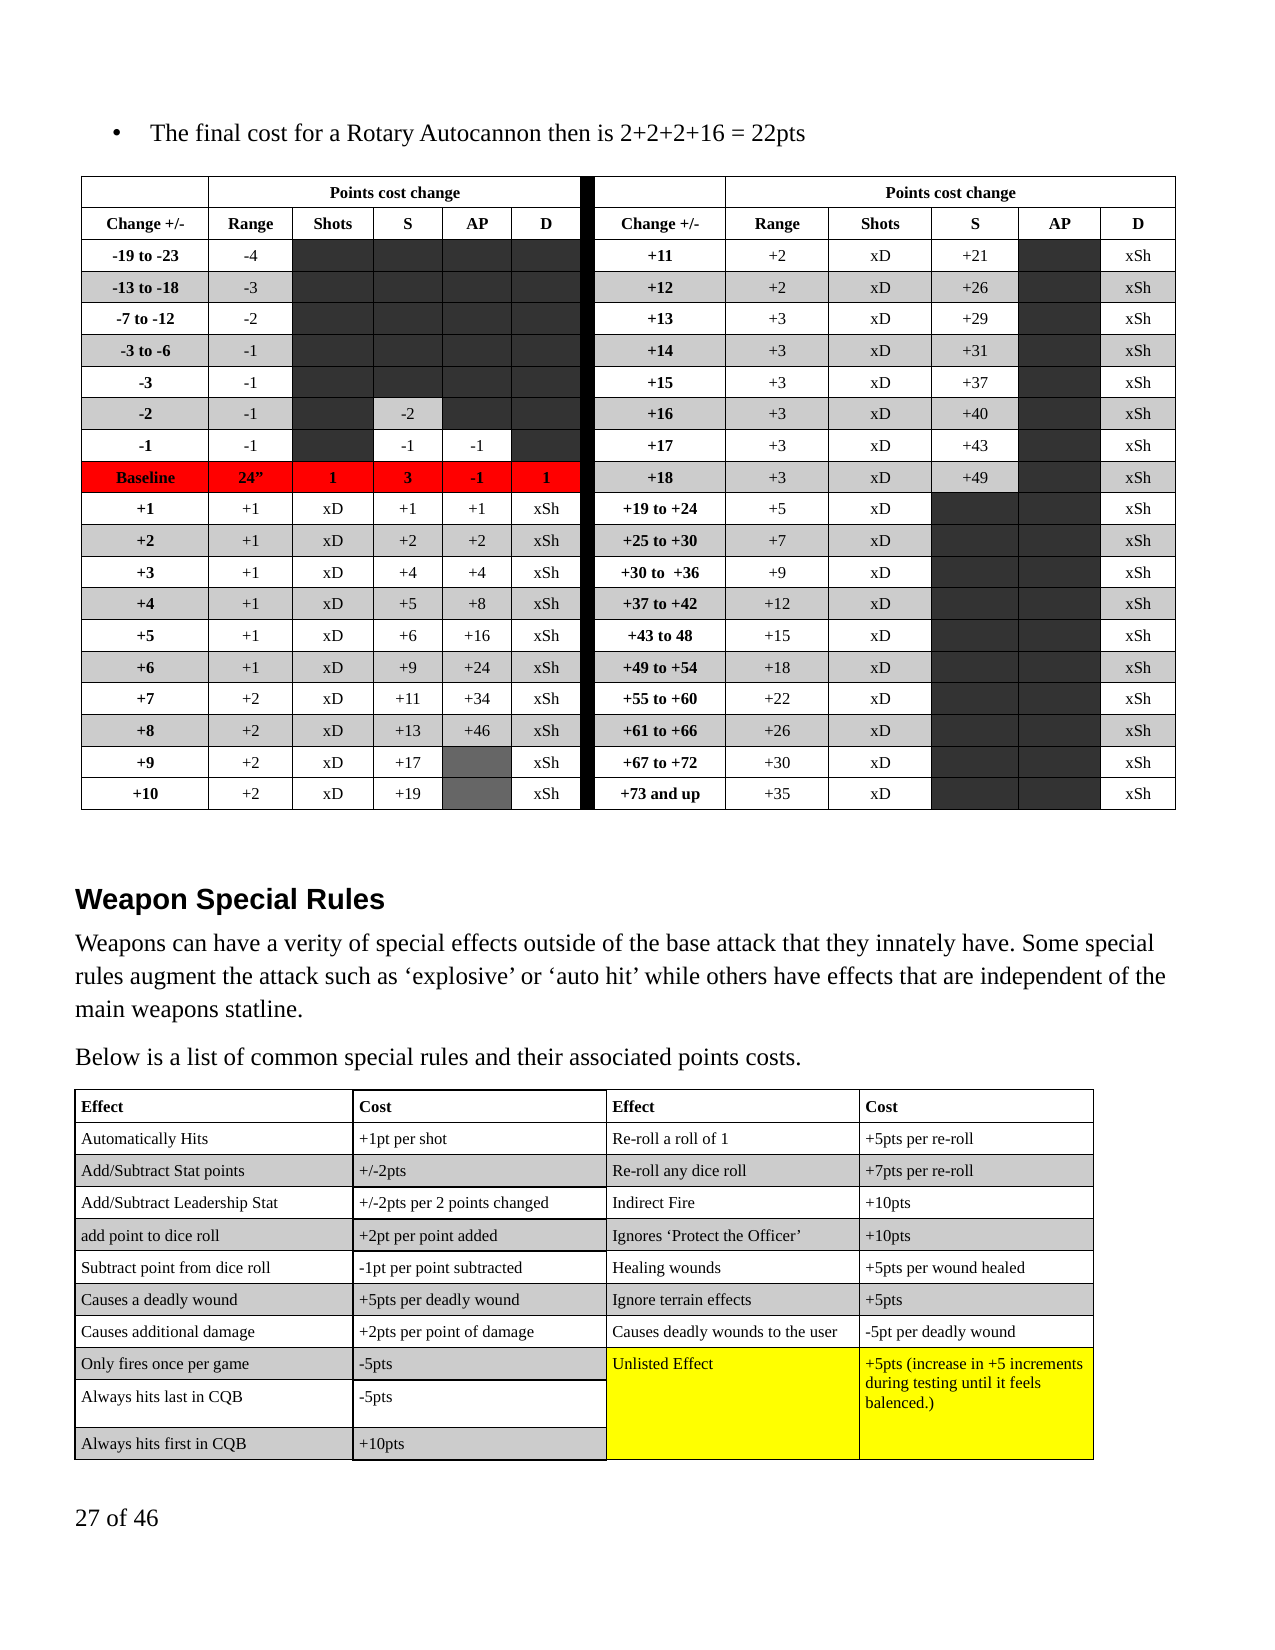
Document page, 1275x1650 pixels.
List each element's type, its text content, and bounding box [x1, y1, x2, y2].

table_cell +/-2pts per 2 points changed [354, 1188, 606, 1218]
table_cell +3 [726, 303, 828, 334]
table_cell [512, 430, 580, 461]
table_cell xSh [512, 715, 580, 746]
table_cell xSh [1101, 557, 1175, 587]
table_cell [932, 652, 1018, 682]
table_header Points cost change [209, 177, 580, 207]
table_cell xD [293, 588, 373, 619]
table_cell Causes deadly wounds to the user [607, 1316, 859, 1347]
table_cell +17 [374, 747, 442, 777]
table_cell [512, 367, 580, 397]
table_cell xSh [1101, 367, 1175, 397]
table_cell +10 [82, 778, 208, 809]
table_cell [1019, 683, 1100, 714]
table_cell xD [293, 652, 373, 682]
table_cell Ignores ‘Protect the Officer’ [607, 1219, 859, 1250]
table_cell +6 [82, 652, 208, 682]
table_cell +43 [932, 430, 1018, 461]
table_cell +10pts [860, 1219, 1093, 1250]
table_cell +55 to +60 [595, 683, 725, 714]
table_cell [1019, 272, 1100, 302]
table_cell -1 [82, 430, 208, 461]
table_cell -3 [82, 367, 208, 397]
table_cell -13 to -18 [82, 272, 208, 302]
table_cell AP [1019, 208, 1100, 239]
table_cell [293, 303, 373, 334]
table_cell [581, 493, 594, 524]
table_cell +29 [932, 303, 1018, 334]
table_cell +1 [209, 493, 292, 524]
table_cell +1 [374, 493, 442, 524]
table_cell [374, 240, 442, 271]
text Weapons can have a verity of special effects outside of the base attack that they innately have. Some special rules augment the attack such as ‘explosive’ or ‘auto hit’ while others have effects that are independent of the main weapons statline. [75, 928, 1200, 1023]
table_cell [1019, 398, 1100, 429]
table_cell [1019, 525, 1100, 556]
table_cell xD [829, 303, 931, 334]
table_cell +19 to +24 [595, 493, 725, 524]
subtitle Weapon Special Rules [75, 882, 1200, 916]
table_cell xD [829, 652, 931, 682]
table_cell xD [829, 557, 931, 587]
table_cell +43 to 48 [595, 620, 725, 651]
table_cell 1 [293, 462, 373, 492]
table_cell [293, 398, 373, 429]
table_cell [443, 367, 511, 397]
table_cell [932, 620, 1018, 651]
table_cell Ignore terrain effects [607, 1284, 859, 1315]
table_cell -4 [209, 240, 292, 271]
table_cell Causes a deadly wound [76, 1284, 352, 1315]
table_cell +5pts per re-roll [860, 1123, 1093, 1154]
table_cell xSh [512, 557, 580, 587]
table_cell xD [293, 715, 373, 746]
table_cell xSh [512, 588, 580, 619]
table_cell Re-roll any dice roll [607, 1155, 859, 1186]
table_cell xD [829, 493, 931, 524]
table_cell [1019, 557, 1100, 587]
table_cell +12 [726, 588, 828, 619]
table_cell 1 [512, 462, 580, 492]
table_cell +2pt per point added [354, 1220, 606, 1250]
table_cell [581, 588, 594, 619]
table_cell [293, 430, 373, 461]
table_cell -1 [209, 430, 292, 461]
table_cell -7 to -12 [82, 303, 208, 334]
table_cell [1019, 715, 1100, 746]
table_cell [1019, 493, 1100, 524]
table_cell +1 [209, 557, 292, 587]
table_cell [581, 683, 594, 714]
table_cell Change +/- [595, 208, 725, 239]
table_cell +24 [443, 652, 511, 682]
table_cell +11 [374, 683, 442, 714]
table_cell Add/Subtract Stat points [76, 1155, 352, 1186]
table_cell [581, 430, 594, 461]
table_cell +31 [932, 335, 1018, 366]
table_cell -2 [82, 398, 208, 429]
table_cell xD [293, 493, 373, 524]
table_header Effect [607, 1090, 859, 1122]
table_cell [374, 335, 442, 366]
table_cell xD [829, 398, 931, 429]
table_cell [932, 557, 1018, 587]
table_cell xD [293, 525, 373, 556]
table_cell xD [829, 462, 931, 492]
table_cell +7 [82, 683, 208, 714]
table_cell +13 [374, 715, 442, 746]
table_cell Unlisted Effect [607, 1348, 859, 1459]
table_cell Add/Subtract Leadership Stat [76, 1187, 352, 1218]
table_cell +7pts per re-roll [860, 1155, 1093, 1186]
table_cell xSh [1101, 683, 1175, 714]
table_cell +8 [443, 588, 511, 619]
table_cell [293, 240, 373, 271]
table_cell xD [293, 747, 373, 777]
table_cell [581, 398, 594, 429]
table_cell xD [829, 778, 931, 809]
table_cell +2 [443, 525, 511, 556]
table_cell +73 and up [595, 778, 725, 809]
table_cell +61 to +66 [595, 715, 725, 746]
table_cell +18 [726, 652, 828, 682]
table_cell [293, 272, 373, 302]
table_cell +49 to +54 [595, 652, 725, 682]
table_cell [581, 208, 594, 239]
table_cell Shots [829, 208, 931, 239]
table_cell -1 [209, 398, 292, 429]
table_cell xSh [1101, 430, 1175, 461]
table_cell +8 [82, 715, 208, 746]
table_cell -3 [209, 272, 292, 302]
table_cell +13 [595, 303, 725, 334]
table_cell xD [829, 367, 931, 397]
table_cell -2 [209, 303, 292, 334]
table_cell +4 [443, 557, 511, 587]
table_cell Re-roll a roll of 1 [607, 1123, 859, 1154]
table_cell +19 [374, 778, 442, 809]
table_cell +4 [374, 557, 442, 587]
table_cell [374, 303, 442, 334]
table_cell xSh [512, 778, 580, 809]
table_cell +3 [726, 367, 828, 397]
table_cell +1 [209, 620, 292, 651]
table_cell +6 [374, 620, 442, 651]
table_cell xSh [1101, 525, 1175, 556]
table_cell Healing wounds [607, 1251, 859, 1282]
table_cell +1pt per shot [354, 1123, 606, 1154]
table_cell +3 [726, 335, 828, 366]
table_cell xSh [1101, 493, 1175, 524]
table_cell [1019, 367, 1100, 397]
table_cell -2 [374, 398, 442, 429]
table_cell Range [726, 208, 828, 239]
table_cell xSh [1101, 240, 1175, 271]
table_cell [932, 588, 1018, 619]
table_cell xSh [1101, 462, 1175, 492]
table_cell +9 [726, 557, 828, 587]
table_cell +16 [595, 398, 725, 429]
table_cell +1 [443, 493, 511, 524]
table_cell xSh [1101, 778, 1175, 809]
table_cell xD [829, 747, 931, 777]
table_cell xD [829, 620, 931, 651]
table_cell [932, 715, 1018, 746]
table_cell +15 [595, 367, 725, 397]
table_cell D [1101, 208, 1175, 239]
table_cell -1 [374, 430, 442, 461]
table_cell 3 [374, 462, 442, 492]
table_header [595, 177, 725, 207]
table_cell +2 [209, 747, 292, 777]
table_cell xSh [1101, 335, 1175, 366]
table_cell [293, 335, 373, 366]
table_cell xD [829, 335, 931, 366]
table_cell [443, 398, 511, 429]
table_cell [443, 747, 511, 777]
table_cell [581, 715, 594, 746]
table_cell +5pts [860, 1284, 1093, 1315]
table_cell xSh [1101, 588, 1175, 619]
list The final cost for a Rotary Autocannon then is 2+2+2+16 = 22pts [112, 118, 1200, 147]
table_cell xD [829, 525, 931, 556]
table_cell -5pt per deadly wound [860, 1316, 1093, 1347]
table_cell [1019, 652, 1100, 682]
table_header [581, 177, 594, 207]
table_cell [581, 240, 594, 271]
table_cell -5pts [354, 1348, 606, 1379]
table_cell xD [829, 683, 931, 714]
table_cell [581, 778, 594, 809]
table_cell [581, 747, 594, 777]
table_cell xD [293, 620, 373, 651]
table_cell +3 [82, 557, 208, 587]
table_cell [932, 683, 1018, 714]
table_cell +2 [209, 715, 292, 746]
table_cell [443, 778, 511, 809]
table_cell +22 [726, 683, 828, 714]
table_cell -19 to -23 [82, 240, 208, 271]
table_cell [581, 620, 594, 651]
table_cell +15 [726, 620, 828, 651]
table_cell [1019, 588, 1100, 619]
table_cell +1 [209, 525, 292, 556]
table_cell xD [293, 778, 373, 809]
table_cell Always hits first in CQB [76, 1428, 352, 1459]
table_cell S [932, 208, 1018, 239]
table_cell [374, 367, 442, 397]
table_cell +9 [82, 747, 208, 777]
table_cell [443, 303, 511, 334]
table_cell S [374, 208, 442, 239]
table_cell Baseline [82, 462, 208, 492]
table_cell +1 [209, 652, 292, 682]
table_cell [581, 557, 594, 587]
table_cell [512, 335, 580, 366]
table_cell [293, 367, 373, 397]
table_cell Change +/- [82, 208, 208, 239]
table_cell +12 [595, 272, 725, 302]
table_cell xSh [512, 747, 580, 777]
table_cell +5 [374, 588, 442, 619]
table_cell +49 [932, 462, 1018, 492]
table_header Cost [860, 1090, 1093, 1122]
table_cell +21 [932, 240, 1018, 271]
table_cell xSh [1101, 715, 1175, 746]
table_cell [581, 367, 594, 397]
table_cell +25 to +30 [595, 525, 725, 556]
table_cell +1 [209, 588, 292, 619]
table_cell +17 [595, 430, 725, 461]
table_cell [1019, 620, 1100, 651]
table_cell Range [209, 208, 292, 239]
table_cell +3 [726, 398, 828, 429]
table_cell +1 [82, 493, 208, 524]
table_cell +5pts per wound healed [860, 1251, 1093, 1282]
table_cell [512, 398, 580, 429]
table_cell xD [829, 240, 931, 271]
table_cell +2 [726, 240, 828, 271]
table_cell [512, 272, 580, 302]
table_cell xSh [1101, 747, 1175, 777]
table_cell +46 [443, 715, 511, 746]
table_cell +2pts per point of damage [354, 1316, 606, 1347]
table_cell Shots [293, 208, 373, 239]
table_cell +30 to +36 [595, 557, 725, 587]
table_cell [581, 303, 594, 334]
table_cell [443, 240, 511, 271]
table_cell -5pts [354, 1381, 606, 1427]
table_cell +2 [726, 272, 828, 302]
table_cell -1 [209, 367, 292, 397]
table_cell xSh [512, 493, 580, 524]
table_cell [1019, 430, 1100, 461]
table_cell +11 [595, 240, 725, 271]
table_cell xD [829, 430, 931, 461]
table_cell [443, 335, 511, 366]
table_cell xD [829, 588, 931, 619]
table_cell xD [293, 683, 373, 714]
table_cell +34 [443, 683, 511, 714]
table_cell [512, 240, 580, 271]
table_cell Always hits last in CQB [76, 1380, 352, 1427]
table_cell [581, 652, 594, 682]
table_cell Only fires once per game [76, 1348, 352, 1379]
table_cell +26 [726, 715, 828, 746]
table_cell -1pt per point subtracted [354, 1252, 606, 1282]
table_cell xSh [512, 525, 580, 556]
table_cell xSh [1101, 652, 1175, 682]
table_cell add point to dice roll [76, 1219, 352, 1250]
table_cell xD [829, 272, 931, 302]
table_cell +37 to +42 [595, 588, 725, 619]
table_header Cost [354, 1091, 606, 1122]
table_cell Causes additional damage [76, 1316, 352, 1347]
table_cell [932, 525, 1018, 556]
table_cell [1019, 747, 1100, 777]
table_cell [932, 778, 1018, 809]
table_cell +14 [595, 335, 725, 366]
table_cell xSh [1101, 620, 1175, 651]
table_cell +7 [726, 525, 828, 556]
table_cell xD [293, 557, 373, 587]
table_cell +4 [82, 588, 208, 619]
table_cell [1019, 778, 1100, 809]
table_cell +2 [374, 525, 442, 556]
table_cell [581, 272, 594, 302]
table_cell xSh [512, 652, 580, 682]
table_cell Indirect Fire [607, 1187, 859, 1218]
table_cell +37 [932, 367, 1018, 397]
table_cell +3 [726, 462, 828, 492]
table_cell xSh [1101, 272, 1175, 302]
table_cell xSh [512, 620, 580, 651]
table_cell xSh [512, 683, 580, 714]
table_cell +9 [374, 652, 442, 682]
table_header Points cost change [726, 177, 1175, 207]
table_cell +10pts [354, 1428, 606, 1459]
table_cell [374, 272, 442, 302]
table_cell Subtract point from dice roll [76, 1251, 352, 1282]
table_cell -1 [443, 462, 511, 492]
table_cell +2 [209, 778, 292, 809]
table_cell -1 [209, 335, 292, 366]
table_cell [1019, 462, 1100, 492]
table_cell -1 [443, 430, 511, 461]
table_cell 24” [209, 462, 292, 492]
table_cell +18 [595, 462, 725, 492]
table_cell [932, 493, 1018, 524]
table_cell +67 to +72 [595, 747, 725, 777]
table_cell +5 [726, 493, 828, 524]
table_cell +40 [932, 398, 1018, 429]
table_cell [512, 303, 580, 334]
table_cell [1019, 240, 1100, 271]
text Below is a list of common special rules and their associated points costs. [75, 1042, 1200, 1071]
table_cell xD [829, 715, 931, 746]
table_cell +5pts per deadly wound [354, 1284, 606, 1315]
table_header Effect [76, 1090, 352, 1122]
table_cell +35 [726, 778, 828, 809]
table_cell xSh [1101, 398, 1175, 429]
table_cell +5 [82, 620, 208, 651]
table_cell +30 [726, 747, 828, 777]
table_cell [443, 272, 511, 302]
table_cell [581, 462, 594, 492]
table_header [82, 177, 208, 207]
table_cell D [512, 208, 580, 239]
table_cell xSh [1101, 303, 1175, 334]
table_cell +/-2pts [354, 1155, 606, 1186]
table_cell +2 [209, 683, 292, 714]
table_cell +16 [443, 620, 511, 651]
table_cell AP [443, 208, 511, 239]
table_cell +3 [726, 430, 828, 461]
table_cell +5pts (increase in +5 increments during testing until it feels balenced.) [860, 1348, 1093, 1459]
table_cell +26 [932, 272, 1018, 302]
table_cell +2 [82, 525, 208, 556]
table_cell [1019, 335, 1100, 366]
table_cell [932, 747, 1018, 777]
table_cell +10pts [860, 1187, 1093, 1218]
table_cell [581, 525, 594, 556]
table_cell [581, 335, 594, 366]
table_cell -3 to -6 [82, 335, 208, 366]
table_cell Automatically Hits [76, 1123, 352, 1154]
table_cell [1019, 303, 1100, 334]
